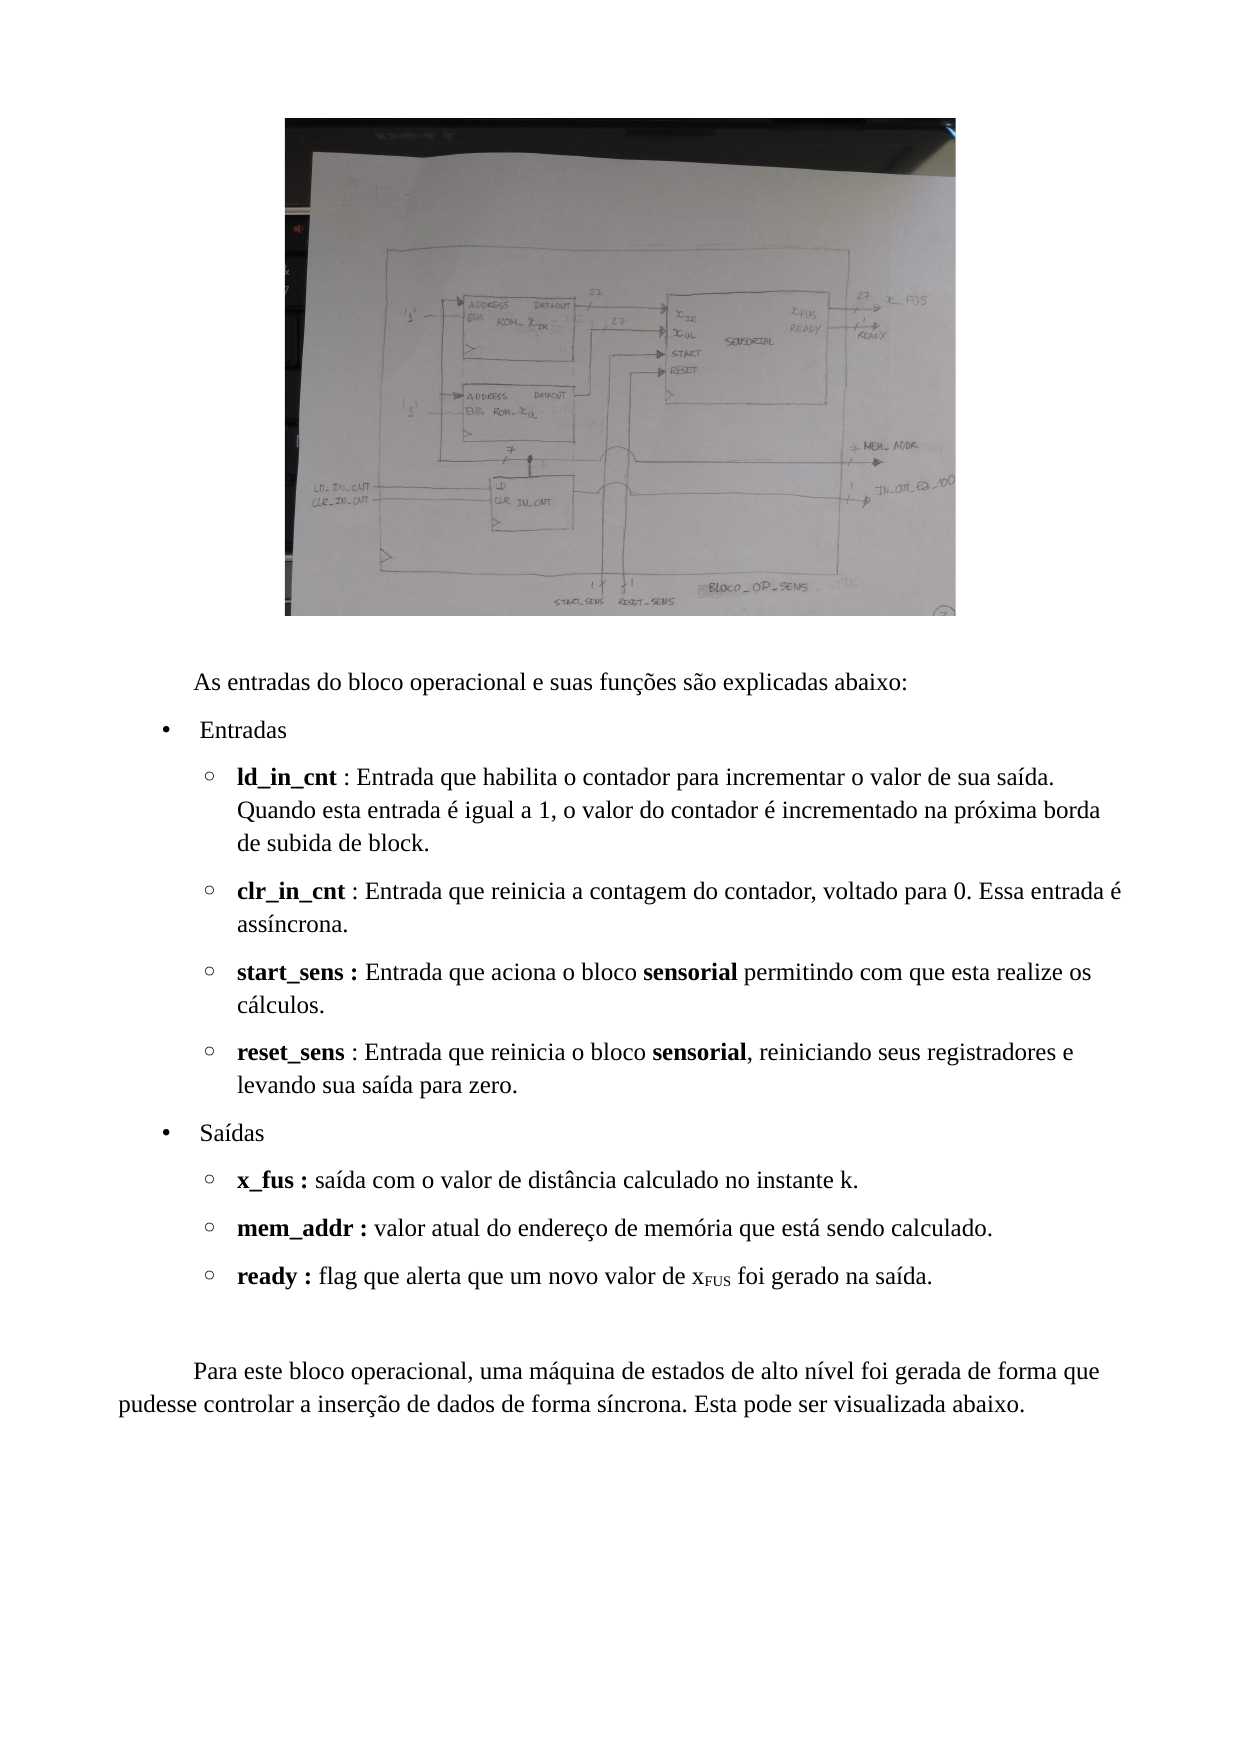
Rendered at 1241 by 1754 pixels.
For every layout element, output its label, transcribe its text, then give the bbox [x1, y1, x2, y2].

text Para este bloco operacional, uma máquina de estados de alto nível foi gerada de forma que pudesse controlar a inserção de dados de forma síncrona. Esta pode ser visualizada abaixo. [118, 1356, 1122, 1418]
list clr_in_cnt : Entrada que reinicia a contagem do contador, voltado para 0. Essa entrada é assíncrona. [199, 876, 1122, 938]
list mem_addr : valor atual do endereço de memória que está sendo calculado. [199, 1213, 1122, 1242]
text As entradas do bloco operacional e suas funções são explicadas abaixo: [118, 667, 1122, 696]
list start_sens : Entrada que aciona o bloco sensorial permitindo com que esta realize os cálculos. [199, 957, 1122, 1018]
list ld_in_cnt : Entrada que habilita o contador para incrementar o valor de sua saída. Quando esta entrada é igual a 1, o valor do contador é incrementado na próxima borda de subida de block. [199, 762, 1122, 857]
list reset_sens : Entrada que reinicia o bloco sensorial, reiniciando seus registradores e levando sua saída para zero. [199, 1037, 1122, 1099]
list Entradas [162, 715, 1122, 744]
list Saídas [162, 1118, 1122, 1147]
list x_fus : saída com o valor de distância calculado no instante k. [199, 1166, 1122, 1194]
list ready : flag que alerta que um novo valor de xFUS foi gerado na saída. [199, 1261, 1122, 1289]
